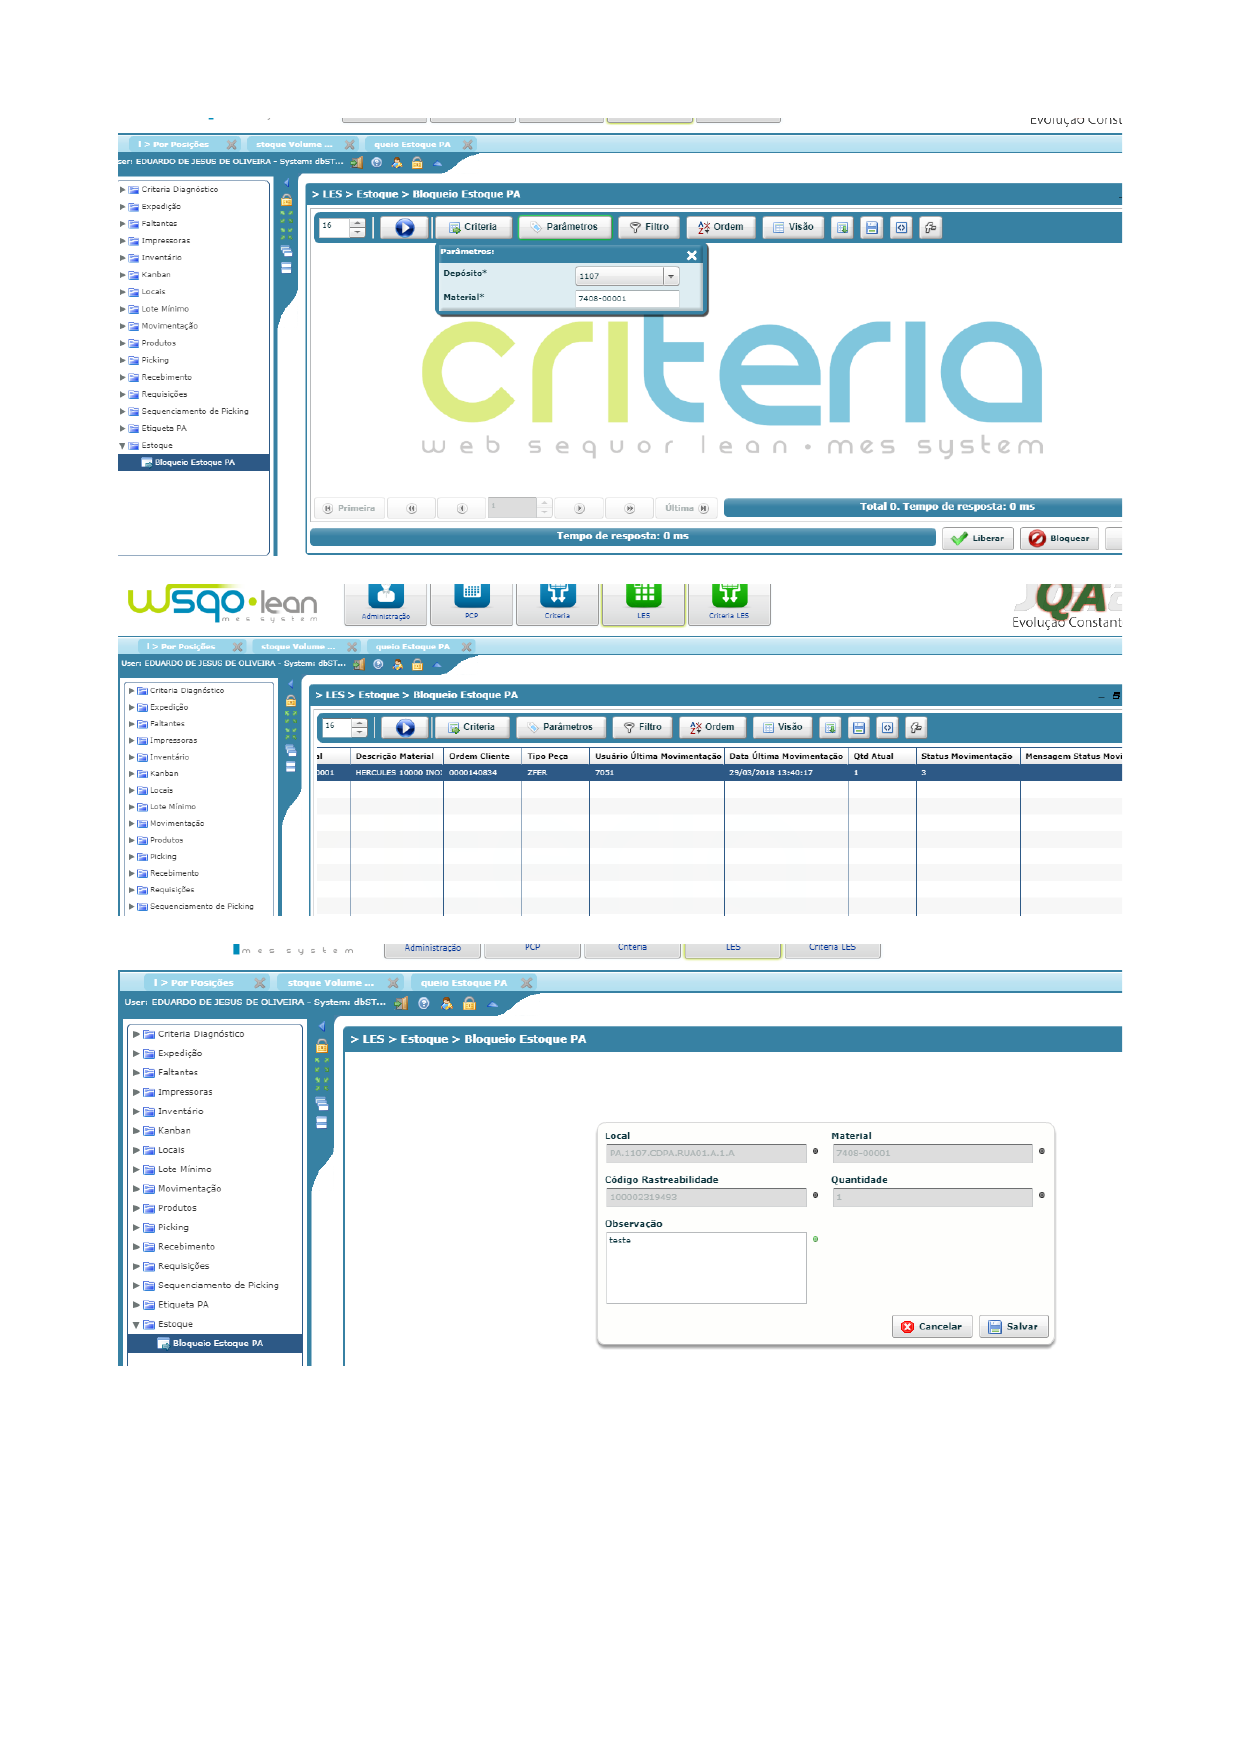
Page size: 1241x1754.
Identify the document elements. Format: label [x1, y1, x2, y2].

picture [118, 584, 1123, 916]
picture [118, 118, 1123, 556]
picture [118, 944, 1123, 1366]
